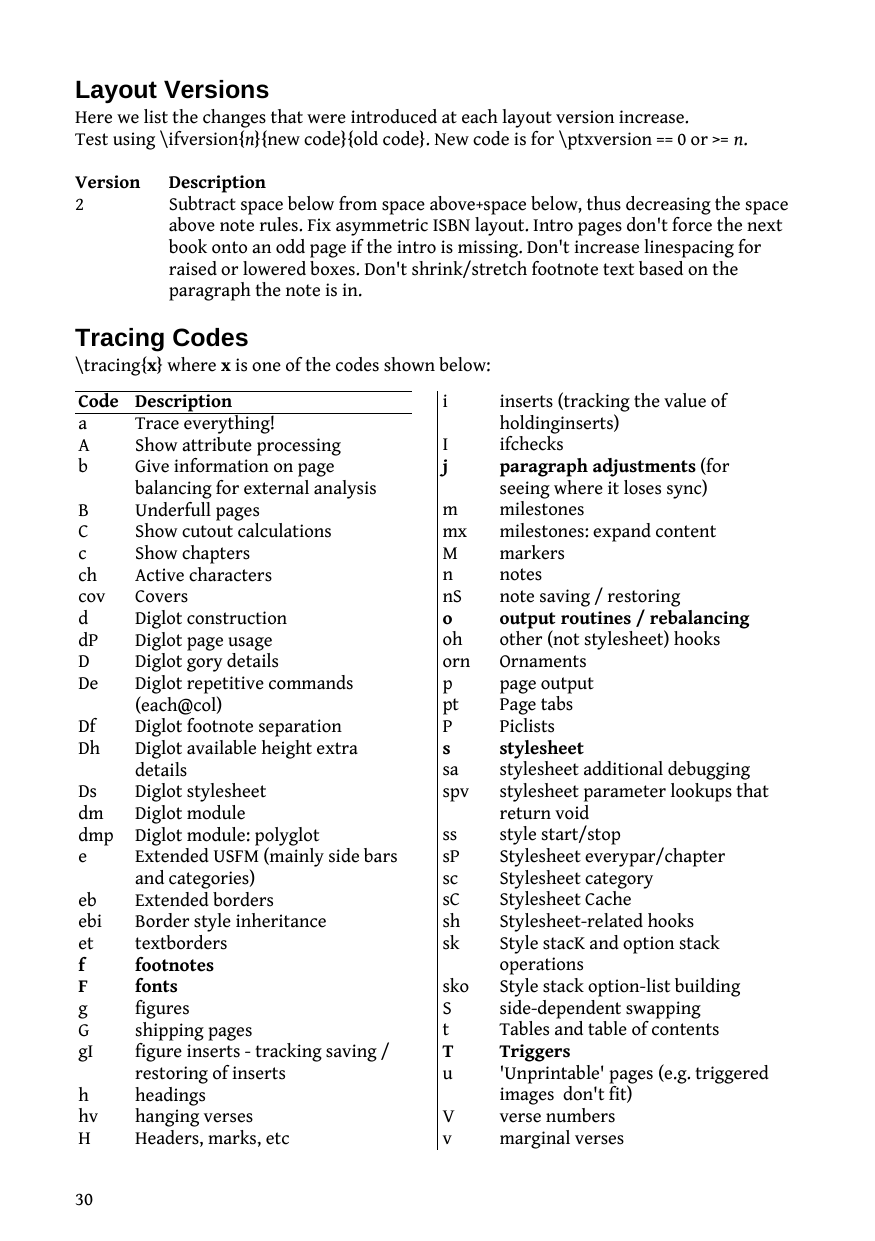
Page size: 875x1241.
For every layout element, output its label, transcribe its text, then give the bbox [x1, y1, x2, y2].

table_cell Show cutout calculations [132, 521, 412, 543]
table_cell style start/stop [496, 824, 777, 846]
table_cell paragraph adjustments (for seeing where it loses sync) [496, 456, 777, 499]
table_cell b [75, 456, 132, 499]
table_cell Piclists [496, 716, 777, 738]
table_cell Dh [75, 738, 132, 781]
table_cell milestones [496, 499, 777, 521]
table_cell marginal verses [496, 1128, 777, 1149]
table_cell footnotes [132, 955, 412, 976]
table_cell Tables and table of contents [496, 1019, 777, 1041]
table_cell cov [75, 586, 132, 608]
table_cell figure inserts - tracking saving / restoring of inserts [132, 1041, 412, 1084]
table_cell g [75, 998, 132, 1019]
table_cell De [75, 673, 132, 716]
table_cell Trace everything! [132, 414, 412, 434]
table_cell Diglot page usage [132, 630, 412, 651]
table_cell Covers [132, 586, 412, 608]
table_cell Page tabs [496, 694, 777, 716]
table_cell a [75, 414, 132, 434]
table_cell j [439, 456, 496, 499]
table_cell sC [439, 889, 496, 911]
table_cell Active characters [132, 565, 412, 586]
table_cell Style stack option-list building [496, 976, 777, 998]
table_cell nS [439, 586, 496, 608]
table_cell Diglot gory details [132, 651, 412, 673]
table_cell Ds [75, 781, 132, 803]
table_cell Extended borders [132, 890, 412, 911]
table_cell headings [132, 1085, 412, 1106]
table_cell Diglot module [132, 803, 412, 824]
text \tracing{x} where x is one of the codes shown below: [75, 355, 799, 376]
table_cell sc [439, 868, 496, 889]
table_cell orn [439, 651, 496, 673]
table_cell milestones: expand content [496, 521, 777, 543]
table_cell ebi [75, 911, 132, 933]
table_cell ss [439, 824, 496, 846]
table_cell Ornaments [496, 651, 777, 673]
table_cell Underfull pages [132, 500, 412, 521]
table_cell hv [75, 1106, 132, 1128]
table_cell eb [75, 890, 132, 911]
table_cell m [439, 499, 496, 521]
table_cell Show chapters [132, 543, 412, 564]
table_cell V [439, 1106, 496, 1128]
table_cell spv [439, 781, 496, 824]
table_cell Diglot footnote separation [132, 716, 412, 738]
table_cell page output [496, 673, 777, 694]
table_cell M [439, 543, 496, 564]
table_cell i [439, 391, 496, 434]
table_cell Stylesheet-related hooks [496, 911, 777, 933]
table_header Code [75, 392, 132, 413]
table_cell et [75, 933, 132, 954]
table_cell 'Unprintable' pages (e.g. triggered images don't fit) [496, 1063, 777, 1106]
table_cell inserts (tracking the value of holdinginserts) [496, 391, 777, 434]
table_cell 2 [75, 194, 169, 302]
table_cell Diglot repetitive commands (each@col) [132, 673, 412, 716]
table_cell Df [75, 716, 132, 738]
table_cell H [75, 1128, 132, 1149]
table_cell Give information on page balancing for external analysis [132, 456, 412, 499]
table_cell s [439, 738, 496, 759]
table_cell p [439, 673, 496, 694]
table_cell C [75, 521, 132, 543]
table_cell Show attribute processing [132, 435, 412, 456]
table_cell sh [439, 911, 496, 933]
table_cell Extended USFM (mainly side bars and categories) [132, 846, 412, 889]
subtitle Tracing Codes [75, 323, 799, 352]
table_cell shipping pages [132, 1020, 412, 1041]
table_cell u [439, 1063, 496, 1106]
table_header Description [169, 172, 799, 194]
table_cell Headers, marks, etc [132, 1128, 412, 1149]
table_cell Diglot available height extra details [132, 738, 412, 781]
table_cell ch [75, 565, 132, 586]
table_cell markers [496, 543, 777, 564]
table_cell G [75, 1020, 132, 1041]
table_cell sk [439, 933, 496, 976]
table_cell t [439, 1019, 496, 1041]
table_cell other (not stylesheet) hooks [496, 629, 777, 651]
table_cell Style stacK and option stack operations [496, 933, 777, 976]
table_cell F [75, 976, 132, 998]
table_cell dmp [75, 825, 132, 846]
table_cell verse numbers [496, 1106, 777, 1128]
table_cell f [75, 955, 132, 976]
table_cell T [439, 1041, 496, 1063]
table_cell side-dependent swapping [496, 998, 777, 1019]
table_cell notes [496, 564, 777, 586]
table_cell D [75, 651, 132, 673]
table_cell figures [132, 998, 412, 1019]
table_cell Border style inheritance [132, 911, 412, 933]
table_cell fonts [132, 976, 412, 998]
table_cell Diglot stylesheet [132, 781, 412, 803]
table_cell Stylesheet category [496, 868, 777, 889]
table_cell pt [439, 694, 496, 716]
table_cell mx [439, 521, 496, 543]
table_cell A [75, 435, 132, 456]
table_cell Triggers [496, 1041, 777, 1063]
table_cell h [75, 1085, 132, 1106]
text Here we list the changes that were introduced at each layout version increase. [75, 107, 799, 129]
table_cell stylesheet additional debugging [496, 759, 777, 781]
table_cell v [439, 1128, 496, 1149]
table_cell oh [439, 629, 496, 651]
table_cell sP [439, 846, 496, 868]
table_cell textborders [132, 933, 412, 954]
table_cell o [439, 608, 496, 629]
table_cell sa [439, 759, 496, 781]
table_cell gI [75, 1041, 132, 1084]
table_cell e [75, 846, 132, 889]
table_cell stylesheet parameter lookups that return void [496, 781, 777, 824]
table_cell n [439, 564, 496, 586]
table_header Description [132, 392, 412, 413]
table_cell dm [75, 803, 132, 824]
table_cell stylesheet [496, 738, 777, 759]
table_header Version [75, 172, 169, 194]
table_cell sko [439, 976, 496, 998]
table_cell Stylesheet Cache [496, 889, 777, 911]
table_cell d [75, 608, 132, 629]
table_cell Stylesheet everypar/chapter [496, 846, 777, 868]
table_cell note saving / restoring [496, 586, 777, 608]
table_cell dP [75, 630, 132, 651]
table_cell Diglot construction [132, 608, 412, 629]
table_cell Subtract space below from space above+space below, thus decreasing the space above note rules. Fix asymmetric ISBN layout. Intro pages don't force the next book onto an odd page if the intro is missing. Don't increase linespacing for raised or lowered boxes. Don't shrink/stretch footnote text based on the paragraph the note is in. [169, 194, 799, 302]
table_cell I [439, 434, 496, 456]
table_cell output routines / rebalancing [496, 608, 777, 629]
table_cell hanging verses [132, 1106, 412, 1128]
table_cell B [75, 500, 132, 521]
text Test using \ifversion{n}{new code}{old code}. New code is for \ptxversion == 0 or >= n. [75, 129, 799, 150]
table_cell S [439, 998, 496, 1019]
table_cell c [75, 543, 132, 564]
table_cell ifchecks [496, 434, 777, 456]
table_cell P [439, 716, 496, 738]
table_cell Diglot module: polyglot [132, 825, 412, 846]
subtitle Layout Versions [75, 75, 799, 104]
